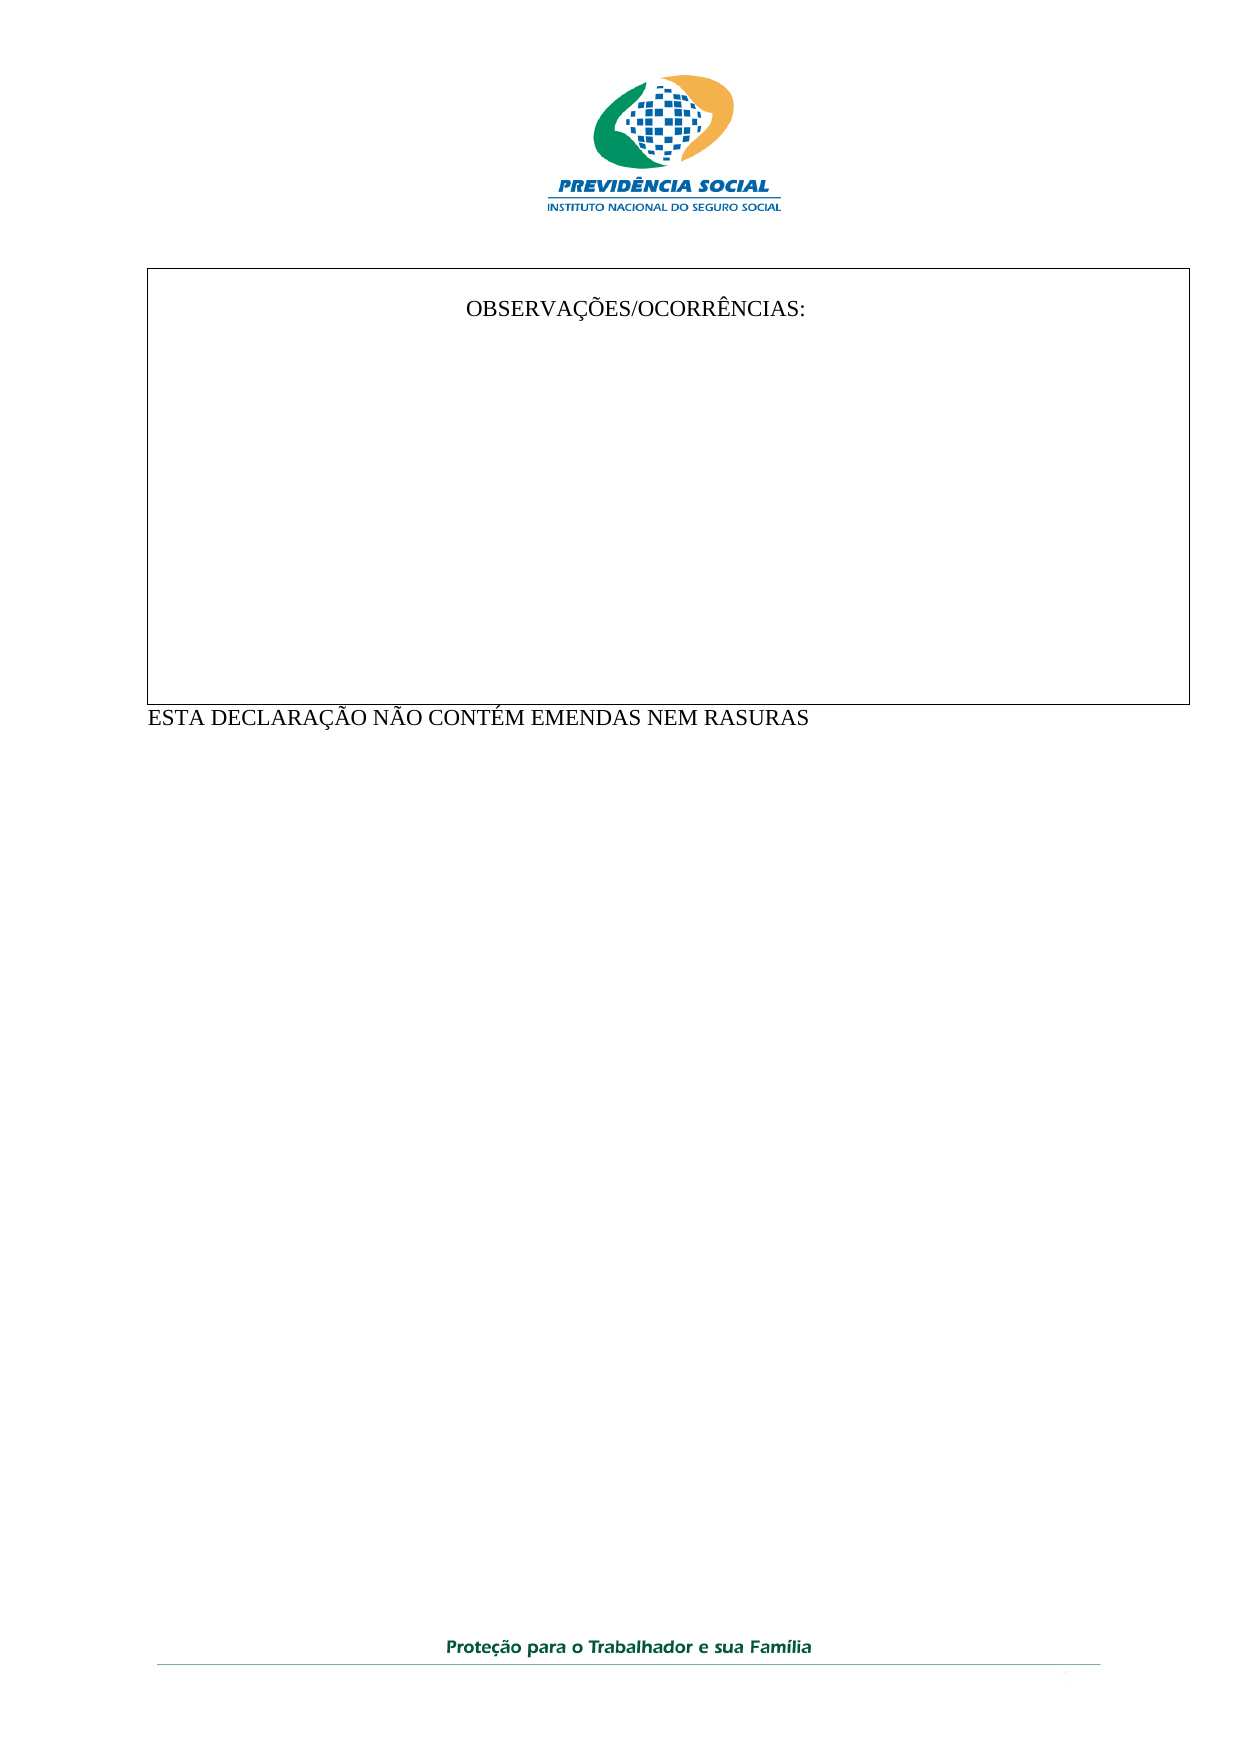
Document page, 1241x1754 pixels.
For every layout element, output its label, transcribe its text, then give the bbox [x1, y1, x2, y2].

picture [138, 1603, 1113, 1694]
table_header OBSERVAÇÕES/OCORRÊNCIAS: [148, 269, 1189, 703]
picture [547, 75, 781, 211]
text ESTA DECLARAÇÃO NÃO CONTÉM EMENDAS NEM RASURAS [148, 705, 1181, 731]
